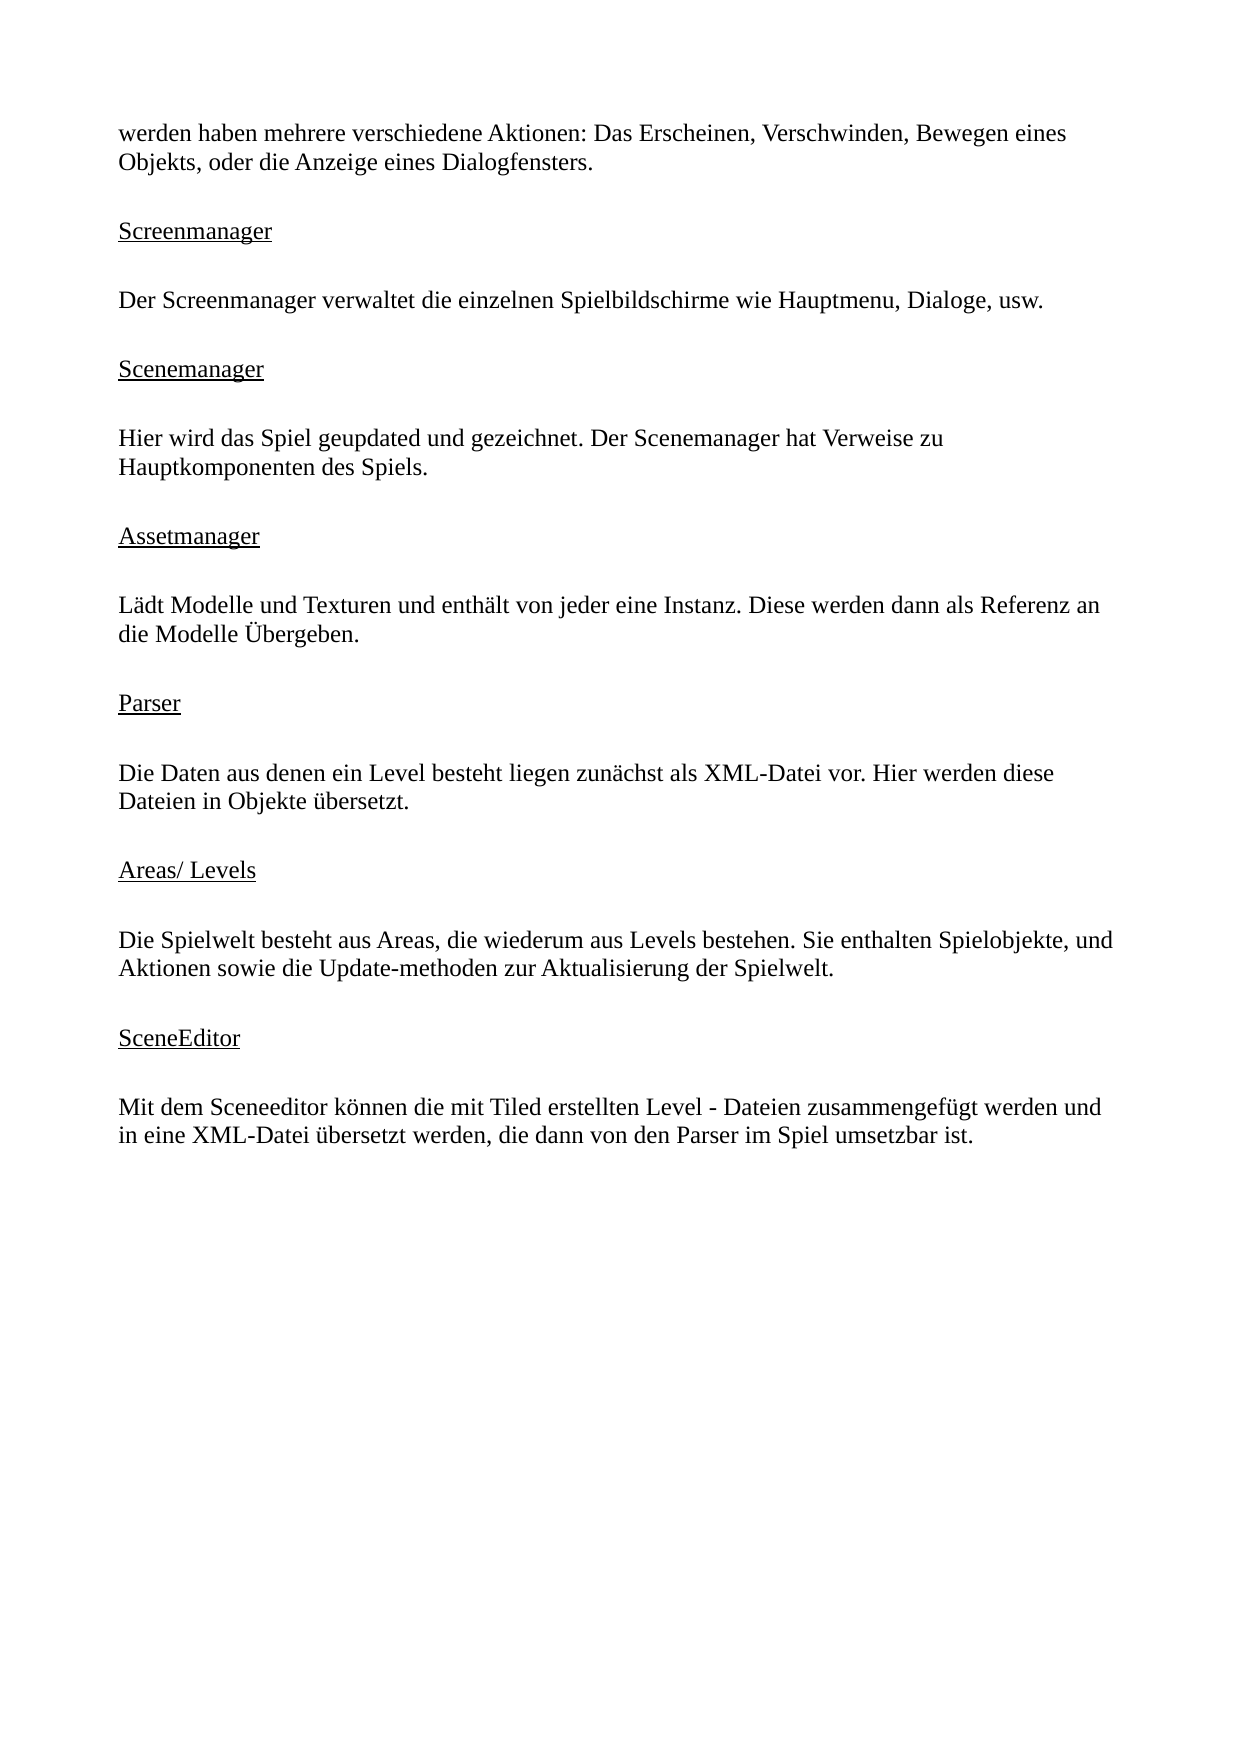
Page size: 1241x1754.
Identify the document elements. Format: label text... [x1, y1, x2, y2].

text Scenemanager [118, 354, 1122, 383]
text werden haben mehrere verschiedene Aktionen: Das Erscheinen, Verschwinden, Bewegen eines Objekts, oder die Anzeige eines Dialogfensters. [118, 118, 1122, 176]
text Assetmanager [118, 521, 1122, 550]
text Mit dem Sceneeditor können die mit Tiled erstellten Level - Dateien zusammengefügt werden und in eine XML-Datei übersetzt werden, die dann von den Parser im Spiel umsetzbar ist. [118, 1092, 1122, 1149]
text Lädt Modelle und Texturen und enthält von jeder eine Instanz. Diese werden dann als Referenz an die Modelle Übergeben. [118, 591, 1122, 648]
text Hier wird das Spiel geupdated und gezeichnet. Der Scenemanager hat Verweise zu Hauptkomponenten des Spiels. [118, 423, 1122, 481]
text Die Spielwelt besteht aus Areas, die wiederum aus Levels bestehen. Sie enthalten Spielobjekte, und Aktionen sowie die Update-methoden zur Aktualisierung der Spielwelt. [118, 925, 1122, 982]
text Areas/ Levels [118, 856, 1122, 884]
text Parser [118, 688, 1122, 717]
text SceneEditor [118, 1023, 1122, 1051]
text Die Daten aus denen ein Level besteht liegen zunächst als XML-Datei vor. Hier werden diese Dateien in Objekte übersetzt. [118, 758, 1122, 815]
text Der Screenmanager verwaltet die einzelnen Spielbildschirme wie Hauptmenu, Dialoge, usw. [118, 285, 1122, 314]
text Screenmanager [118, 216, 1122, 245]
